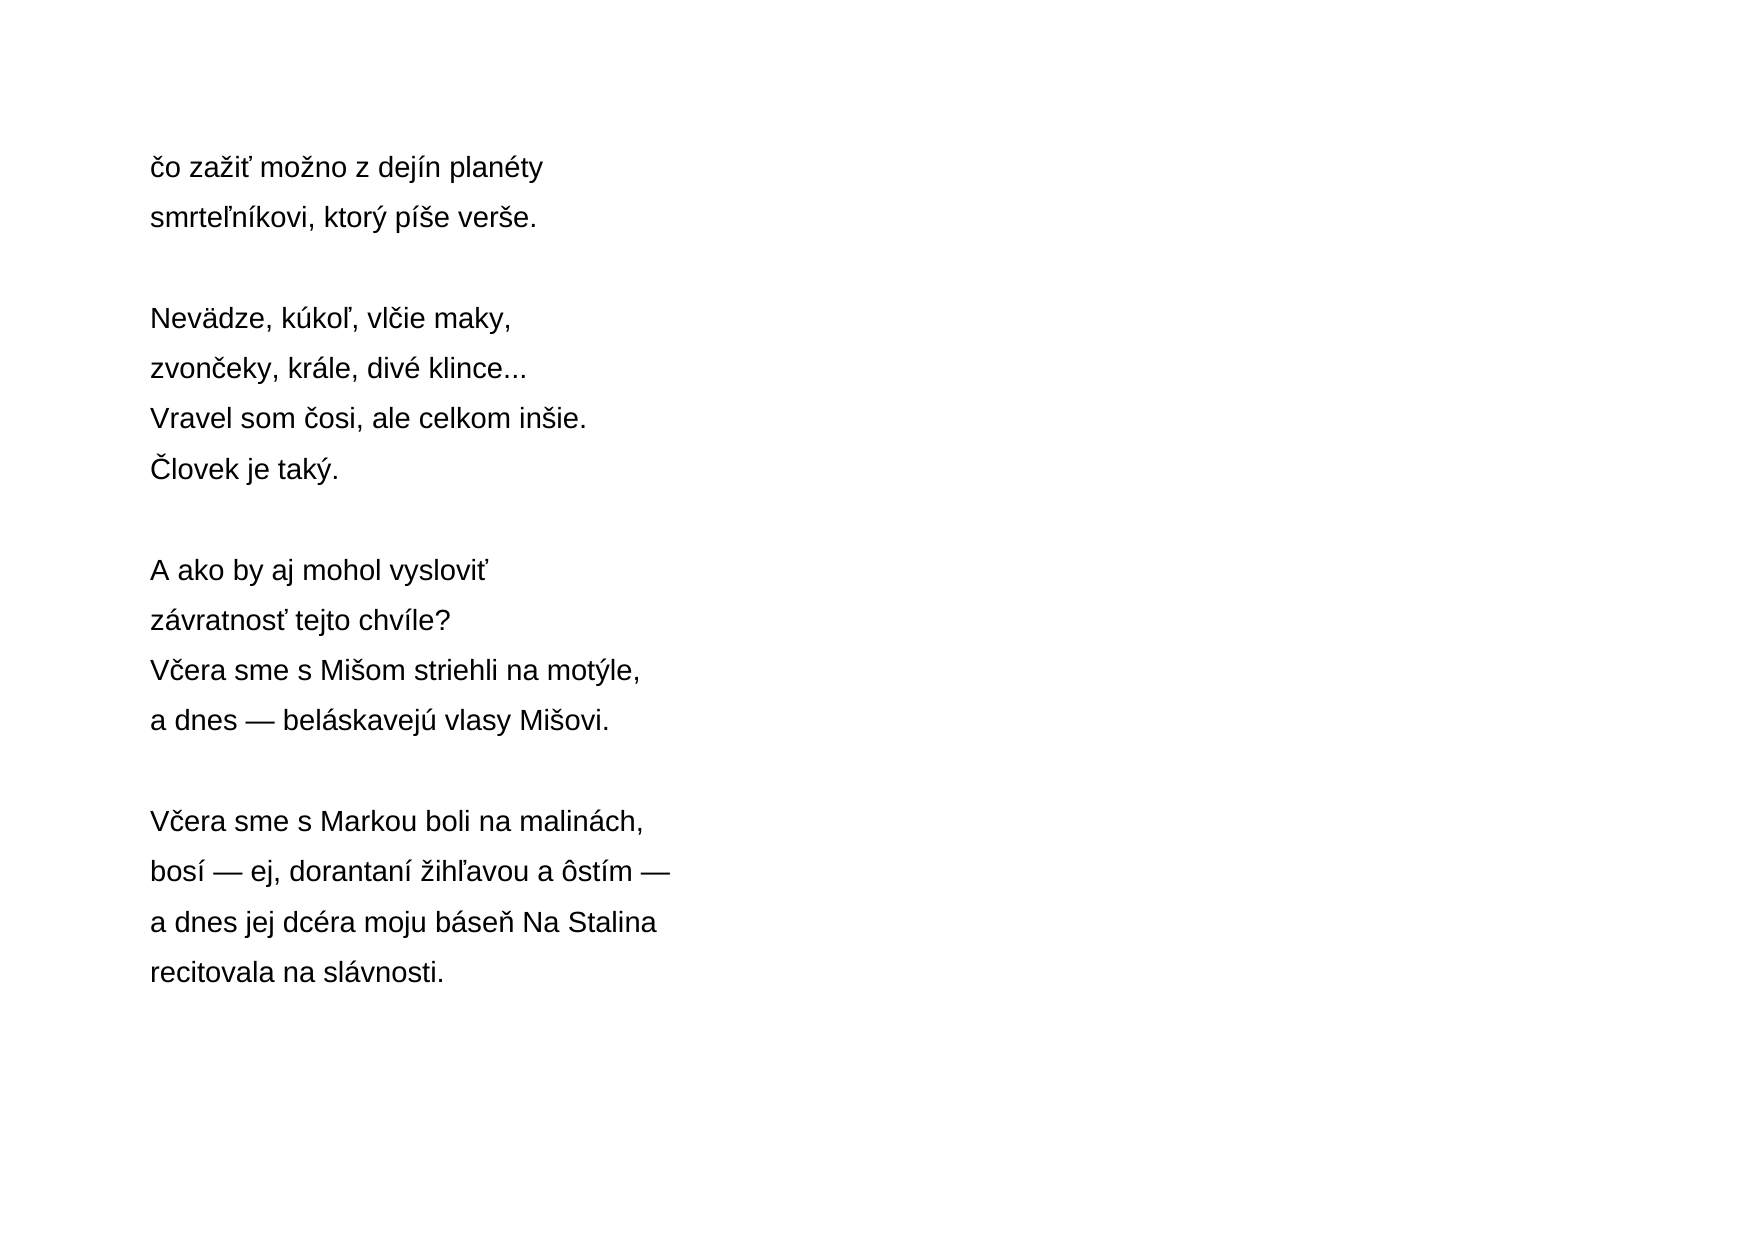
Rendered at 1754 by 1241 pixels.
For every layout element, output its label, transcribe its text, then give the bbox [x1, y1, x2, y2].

text a dnes jej dcéra moju báseň Na Stalina [150, 905, 1243, 938]
text A ako by aj mohol vysloviť [150, 552, 1243, 586]
text Človek je taký. [150, 452, 1243, 485]
text zvončeky, krále, divé klince... [150, 351, 1243, 385]
text Včera sme s Markou boli na malinách, [150, 804, 1243, 838]
text a dnes — beláskavejú vlasy Mišovi. [150, 703, 1243, 737]
text závratnosť tejto chvíle? [150, 603, 1243, 636]
text čo zažiť možno z dejín planéty [150, 150, 1243, 183]
text recitovala na slávnosti. [150, 955, 1243, 988]
text Vravel som čosi, ale celkom inšie. [150, 402, 1243, 435]
text bosí — ej, dorantaní žihľavou a ôstím — [150, 854, 1243, 888]
text smrteľníkovi, ktorý píše verše. [150, 200, 1243, 234]
text Včera sme s Mišom striehli na motýle, [150, 653, 1243, 687]
text Nevädze, kúkoľ, vlčie maky, [150, 301, 1243, 334]
